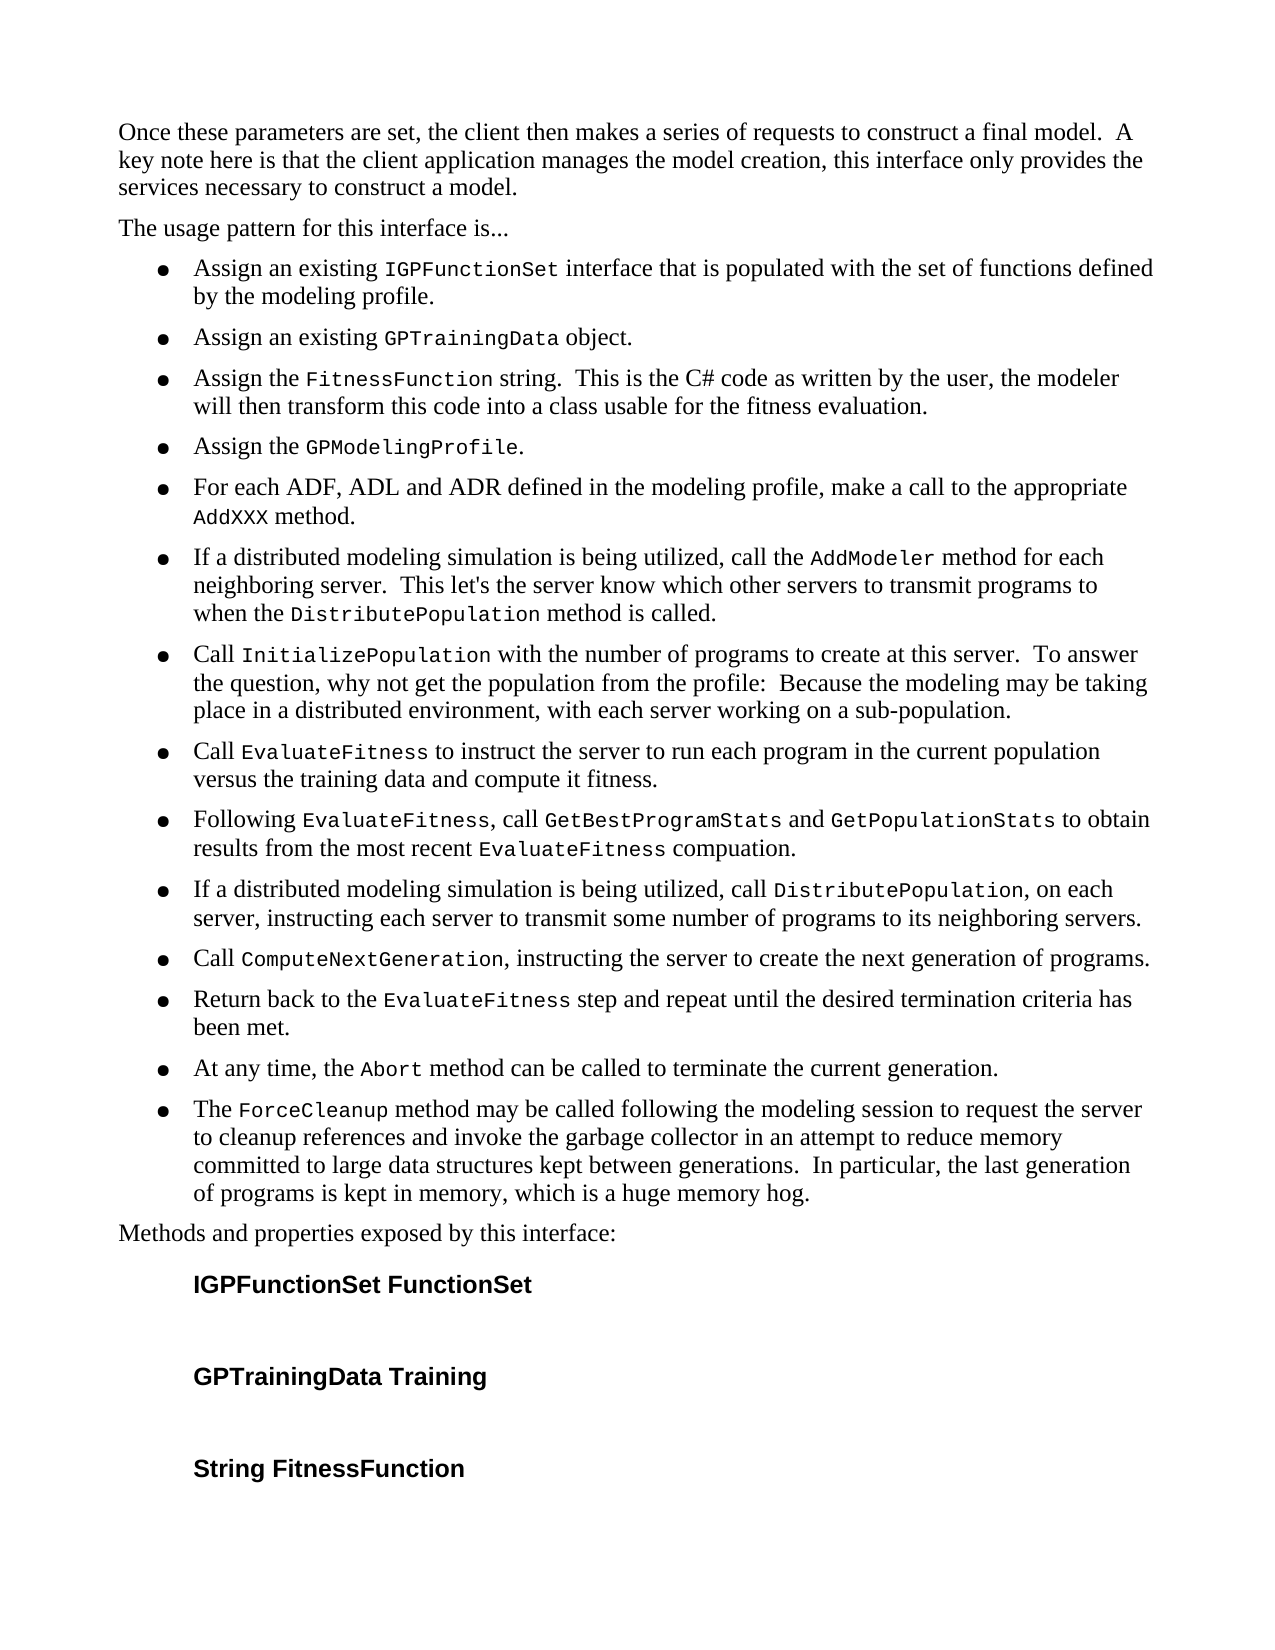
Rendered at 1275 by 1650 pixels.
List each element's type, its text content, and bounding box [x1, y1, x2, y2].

list Assign the FitnessFunction string. This is the C# code as written by the user, the modeler will then transform this code into a class usable for the fitness evaluation. [156, 364, 1157, 420]
list Assign the GPModelingProfile. [156, 432, 1157, 461]
list For each ADF, ADL and ADR defined in the modeling profile, make a call to the appropriate AddXXX method. [156, 473, 1157, 531]
subtitle IGPFunctionSet FunctionSet [193, 1271, 1157, 1299]
list Call ComputeNextGeneration, instructing the server to create the next generation of programs. [156, 944, 1157, 972]
list Call InitializePopulation with the number of programs to create at this server. To answer the question, why not get the population from the profile: Because the modeling may be taking place in a distributed environment, with each server working on a sub-population. [156, 640, 1157, 724]
subtitle String FitnessFunction [193, 1455, 1157, 1483]
list Assign an existing GPTrainingData object. [156, 323, 1157, 351]
text Methods and properties exposed by this interface: [118, 1219, 1157, 1247]
subtitle GPTrainingData Training [193, 1363, 1157, 1391]
list If a distributed modeling simulation is being utilized, call the AddModeler method for each neighboring server. This let's the server know which other servers to transmit programs to when the DistributePopulation method is called. [156, 543, 1157, 628]
text The usage pattern for this interface is... [118, 214, 1157, 241]
list Following EvaluateFitness, call GetBestProgramStats and GetPopulationStats to obtain results from the most recent EvaluateFitness compuation. [156, 806, 1157, 863]
text Once these parameters are set, the client then makes a series of requests to construct a final model. A key note here is that the client application manages the model creation, this interface only provides the services necessary to construct a model. [118, 118, 1157, 201]
list Call EvaluateFitness to instruct the server to run each program in the current population versus the training data and compute it fitness. [156, 737, 1157, 793]
list At any time, the Abort method can be called to terminate the current generation. [156, 1054, 1157, 1082]
list Assign an existing IGPFunctionSet interface that is populated with the set of functions defined by the modeling profile. [156, 254, 1157, 310]
list If a distributed modeling simulation is being utilized, call DistributePopulation, on each server, instructing each server to transmit some number of programs to its neighboring servers. [156, 875, 1157, 931]
list Return back to the EvaluateFitness step and repeat until the desired termination criteria has been met. [156, 985, 1157, 1041]
list The ForceCleanup method may be called following the modeling session to request the server to cleanup references and invoke the garbage collector in an attempt to reduce memory committed to large data structures kept between generations. In particular, the last generation of programs is kept in memory, which is a huge memory hog. [156, 1095, 1157, 1206]
